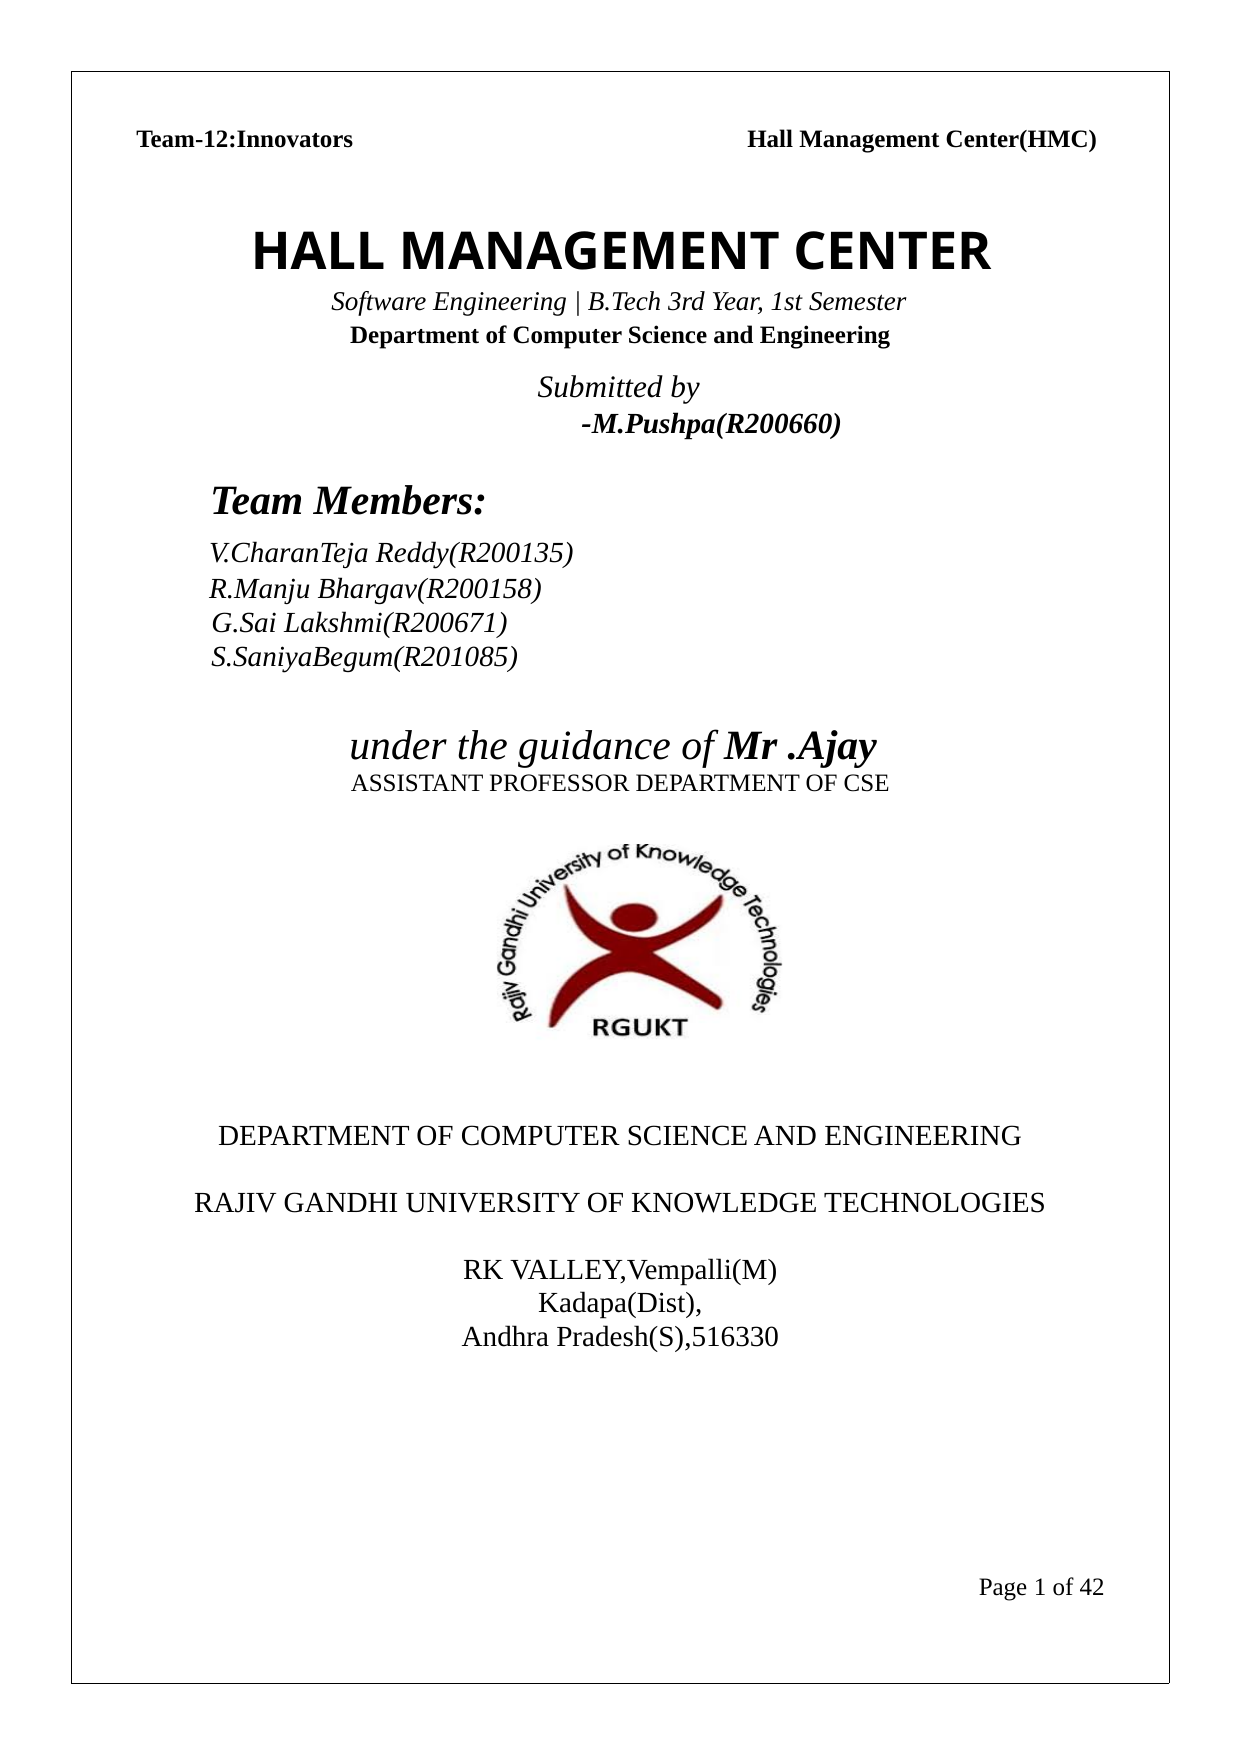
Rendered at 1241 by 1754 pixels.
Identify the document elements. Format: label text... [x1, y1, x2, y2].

picture [496, 844, 783, 1071]
text G.Sai Lakshmi(R200671) [136, 605, 1104, 639]
text ASSISTANT PROFESSOR DEPARTMENT OF CSE [136, 768, 1104, 797]
subtitle HALL MANAGEMENT CENTER [138, 214, 1104, 285]
text DEPARTMENT OF COMPUTER SCIENCE AND ENGINEERING [136, 1118, 1104, 1151]
text Team Members: [136, 476, 1104, 524]
text Software Engineering | B.Tech 3rd Year, 1st Semester Department of Computer Science and Engineering [136, 285, 1104, 349]
text S.SaniyaBegum(R201085) [136, 639, 1104, 672]
text Kadapa(Dist), [136, 1286, 1104, 1319]
text RK VALLEY,Vempalli(M) [136, 1252, 1104, 1286]
text Andhra Pradesh(S),516330 [136, 1319, 1104, 1353]
text -M.Pushpa(R200660) [436, 404, 1104, 440]
text RAJIV GANDHI UNIVERSITY OF KNOWLEDGE TECHNOLOGIES [136, 1185, 1104, 1218]
text under the guidance of Mr .Ajay [136, 720, 1104, 768]
text V.CharanTeja Reddy(R200135) [136, 524, 1104, 572]
text R.Manju Bhargav(R200158) [136, 572, 1104, 605]
text Submitted by [136, 368, 1104, 404]
